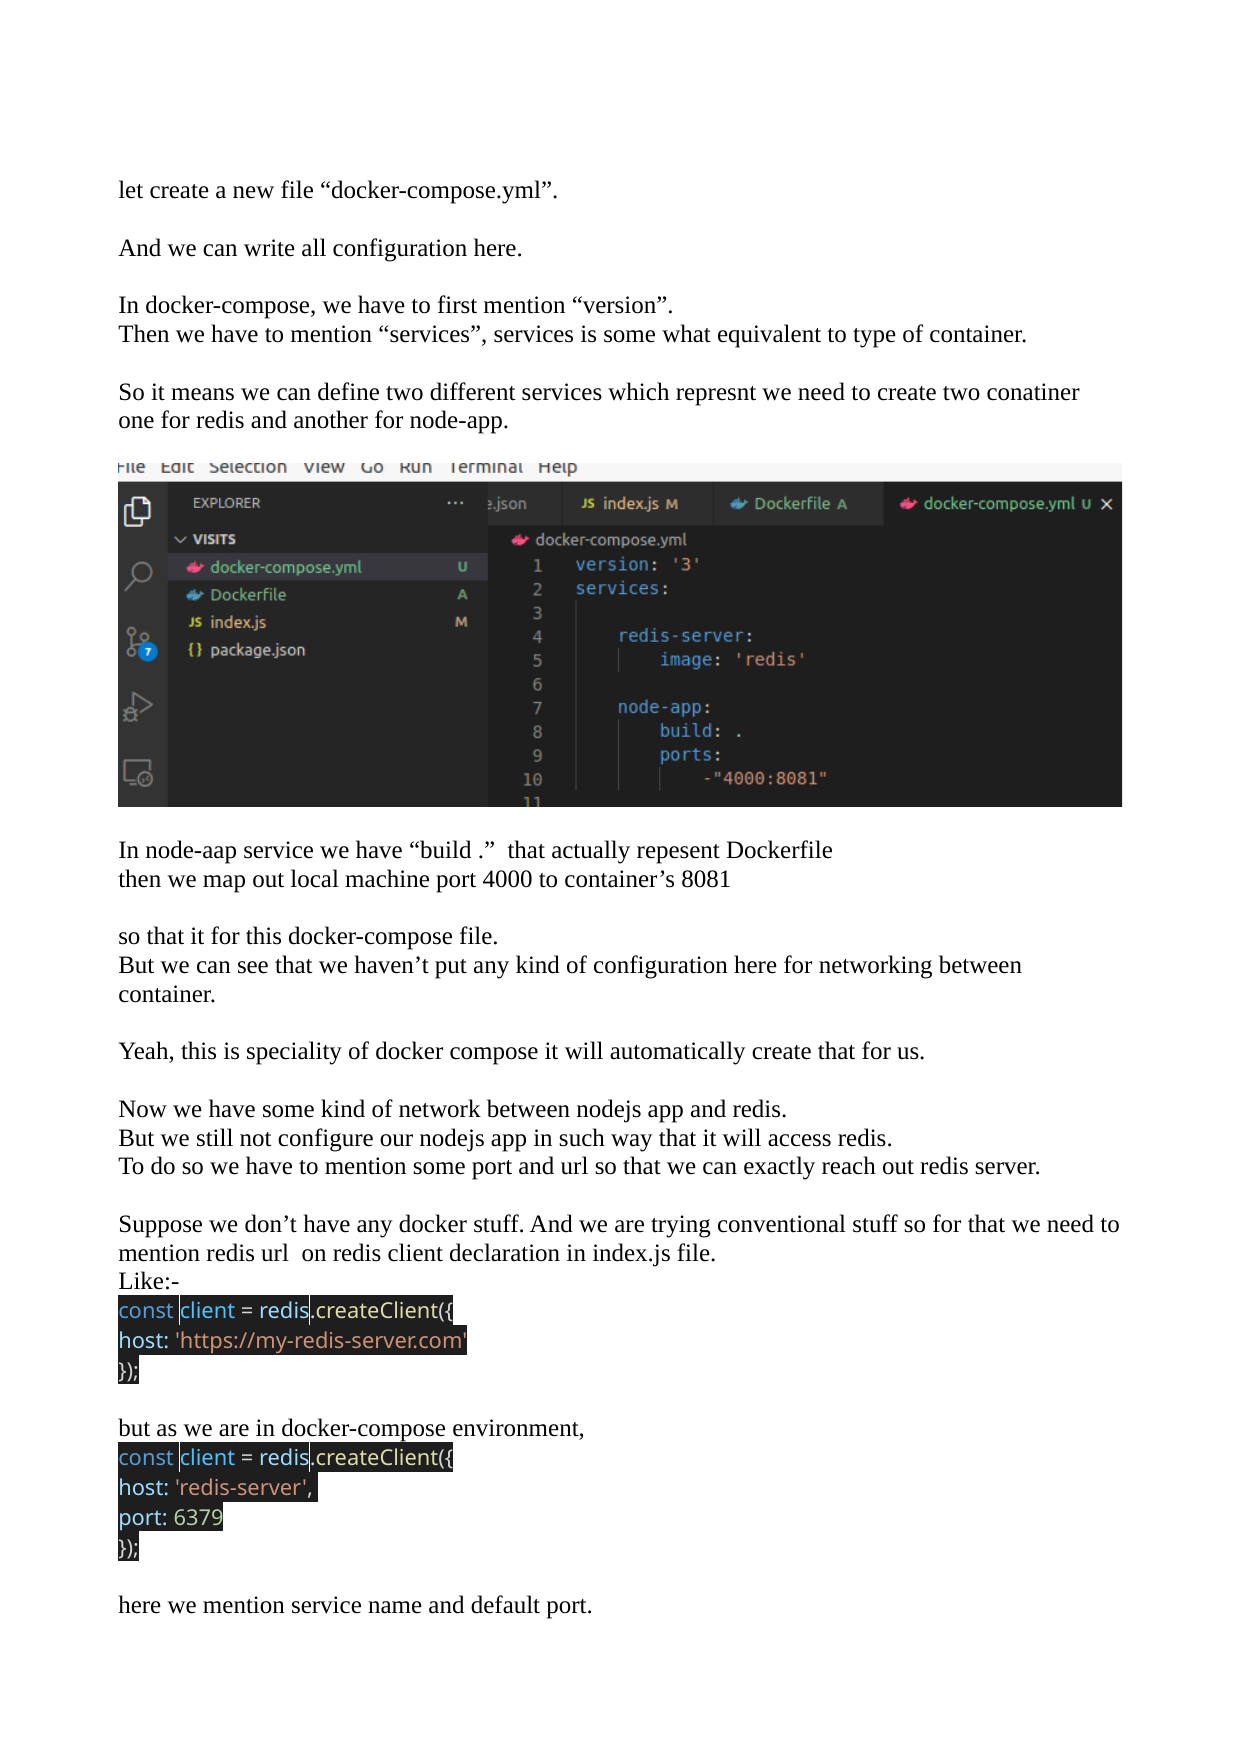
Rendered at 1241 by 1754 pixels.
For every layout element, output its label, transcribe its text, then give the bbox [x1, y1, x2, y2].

picture [118, 463, 1123, 807]
text then we map out local machine port 4000 to container’s 8081 [118, 864, 1122, 893]
text }); [118, 1531, 1122, 1561]
text In docker-compose, we have to first mention “version”. [118, 291, 1122, 319]
text host: 'https://my-redis-server.com' [118, 1325, 1122, 1355]
text but as we are in docker-compose environment, [118, 1413, 1122, 1442]
text port: 6379 [118, 1502, 1122, 1531]
text In node-aap service we have “build .” that actually repesent Dockerfile [118, 807, 1122, 864]
text To do so we have to mention some port and url so that we can exactly reach out redis server. [118, 1151, 1122, 1180]
text host: 'redis-server', [118, 1472, 1122, 1502]
text const client = redis.createClient({ [118, 1295, 1122, 1325]
text So it means we can define two different services which represnt we need to create two conatiner one for redis and another for node-app. [118, 377, 1122, 434]
text }); [118, 1355, 1122, 1384]
text so that it for this docker-compose file. [118, 921, 1122, 950]
text here we mention service name and default port. [118, 1590, 1122, 1619]
text And we can write all configuration here. [118, 233, 1122, 262]
text let create a new file “docker-compose.yml”. [118, 176, 1122, 204]
text Then we have to mention “services”, services is some what equivalent to type of container. [118, 319, 1122, 348]
text Now we have some kind of network between nodejs app and redis. [118, 1094, 1122, 1123]
text But we can see that we haven’t put any kind of configuration here for networking between container. [118, 950, 1122, 1008]
text But we still not configure our nodejs app in such way that it will access redis. [118, 1123, 1122, 1151]
text Like:- [118, 1266, 1122, 1295]
text const client = redis.createClient({ [118, 1442, 1122, 1472]
text Suppose we don’t have any docker stuff. And we are trying conventional stuff so for that we need to mention redis url on redis client declaration in index.js file. [118, 1209, 1122, 1266]
text Yeah, this is speciality of docker compose it will automatically create that for us. [118, 1036, 1122, 1065]
